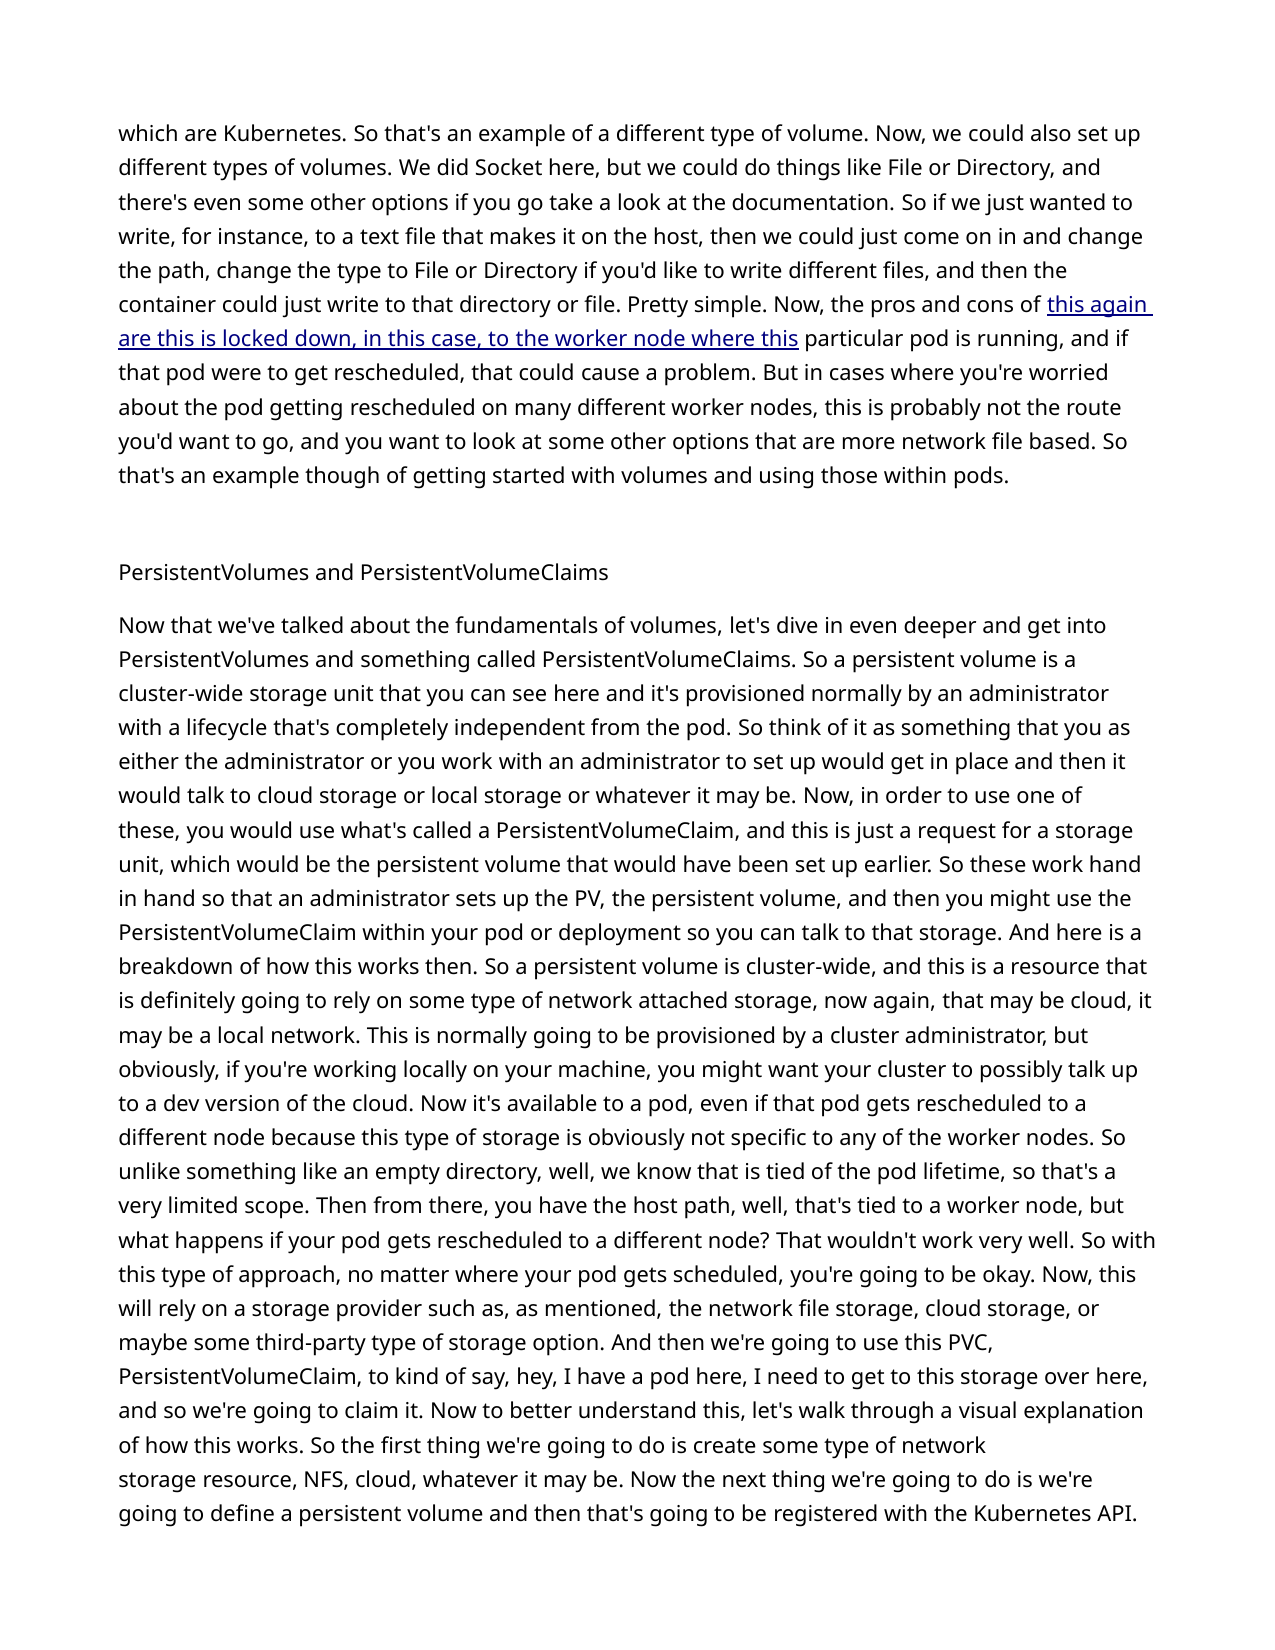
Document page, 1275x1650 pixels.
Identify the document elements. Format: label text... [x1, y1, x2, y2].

text which are Kubernetes. So that's an example of a different type of volume. Now, we could also set up different types of volumes. We did Socket here, but we could do things like File or Directory, and there's even some other options if you go take a look at the documentation. So if we just wanted to write, for instance, to a text file that makes it on the host, then we could just come on in and change the path, change the type to File or Directory if you'd like to write different files, and then the container could just write to that directory or file. Pretty simple. Now, the pros and cons of this again are this is locked down, in this case, to the worker node where this particular pod is running, and if that pod were to get rescheduled, that could cause a problem. But in cases where you're worried about the pod getting rescheduled on many different worker nodes, this is probably not the route you'd want to go, and you want to look at some other options that are more network file based. So that's an example though of getting started with volumes and using those within pods. [118, 118, 1157, 489]
subtitle PersistentVolumes and PersistentVolumeClaims [118, 556, 1157, 586]
text Now that we've talked about the fundamentals of volumes, let's dive in even deeper and get into PersistentVolumes and something called PersistentVolumeClaims. So a persistent volume is a cluster‑wide storage unit that you can see here and it's provisioned normally by an administrator with a lifecycle that's completely independent from the pod. So think of it as something that you as either the administrator or you work with an administrator to set up would get in place and then it would talk to cloud storage or local storage or whatever it may be. Now, in order to use one of these, you would use what's called a PersistentVolumeClaim, and this is just a request for a storage unit, which would be the persistent volume that would have been set up earlier. So these work hand in hand so that an administrator sets up the PV, the persistent volume, and then you might use the PersistentVolumeClaim within your pod or deployment so you can talk to that storage. And here is a breakdown of how this works then. So a persistent volume is cluster‑wide, and this is a resource that is definitely going to rely on some type of network attached storage, now again, that may be cloud, it may be a local network. This is normally going to be provisioned by a cluster administrator, but obviously, if you're working locally on your machine, you might want your cluster to possibly talk up to a dev version of the cloud. Now it's available to a pod, even if that pod gets rescheduled to a different node because this type of storage is obviously not specific to any of the worker nodes. So unlike something like an empty directory, well, we know that is tied of the pod lifetime, so that's a very limited scope. Then from there, you have the host path, well, that's tied to a worker node, but what happens if your pod gets rescheduled to a different node? That wouldn't work very well. So with this type of approach, no matter where your pod gets scheduled, you're going to be okay. Now, this will rely on a storage provider such as, as mentioned, the network file storage, cloud storage, or maybe some third‑party type of storage option. And then we're going to use this PVC, PersistentVolumeClaim, to kind of say, hey, I have a pod here, I need to get to this storage over here, and so we're going to claim it. Now to better understand this, let's walk through a visual explanation of how this works. So the first thing we're going to do is create some type of network storage resource, NFS, cloud, whatever it may be. Now the next thing we're going to do is we're going to define a persistent volume and then that's going to be registered with the Kubernetes API. [118, 610, 1157, 1528]
